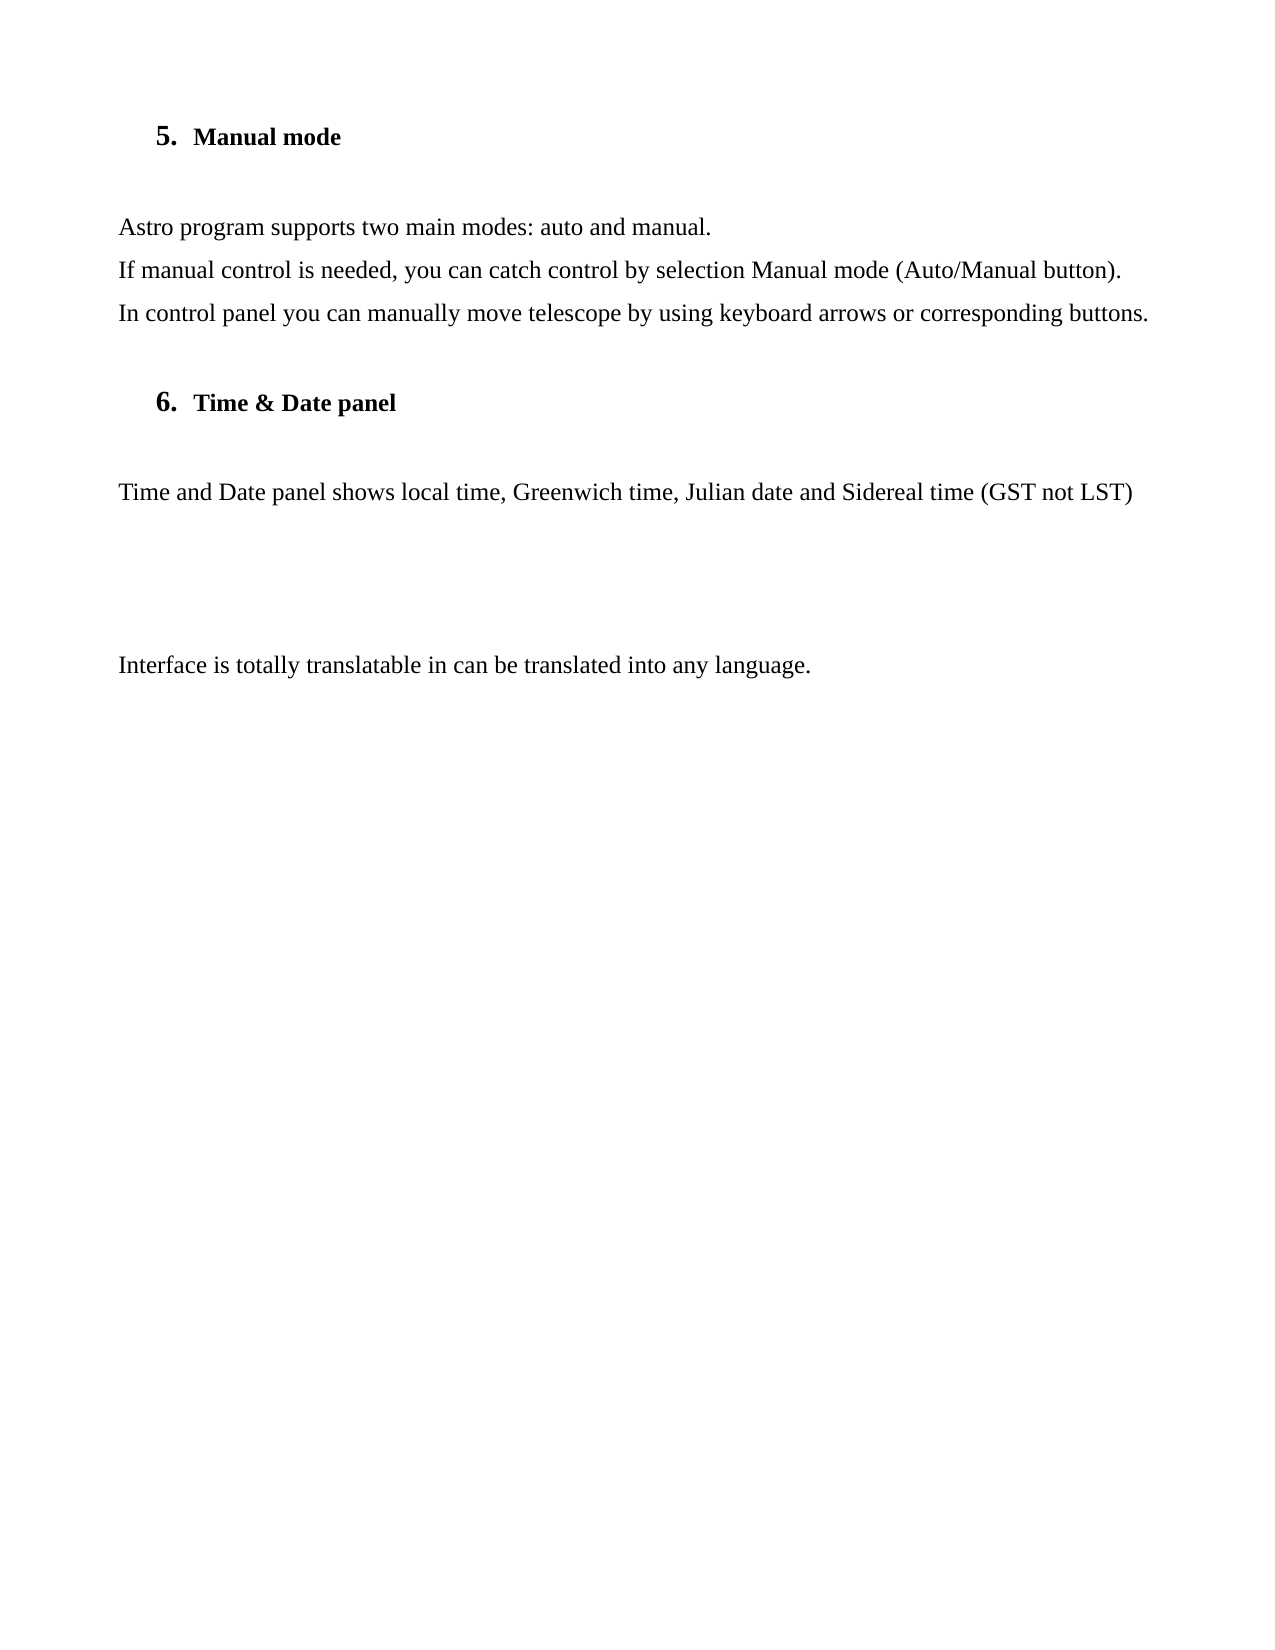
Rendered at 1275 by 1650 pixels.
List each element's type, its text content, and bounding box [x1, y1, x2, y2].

text Time and Date panel shows local time, Greenwich time, Julian date and Sidereal time (GST not LST) [118, 477, 1157, 506]
text Astro program supports two main modes: auto and manual. [118, 212, 1157, 240]
text If manual control is needed, you can catch control by selection Manual mode (Auto/Manual button). [118, 255, 1157, 283]
text In control panel you can manually move telescope by using keyboard arrows or corresponding buttons. [118, 298, 1157, 327]
text Interface is totally translatable in can be translated into any language. [118, 650, 1157, 679]
list Manual mode [156, 118, 1157, 152]
list Time & Date panel [156, 384, 1157, 418]
